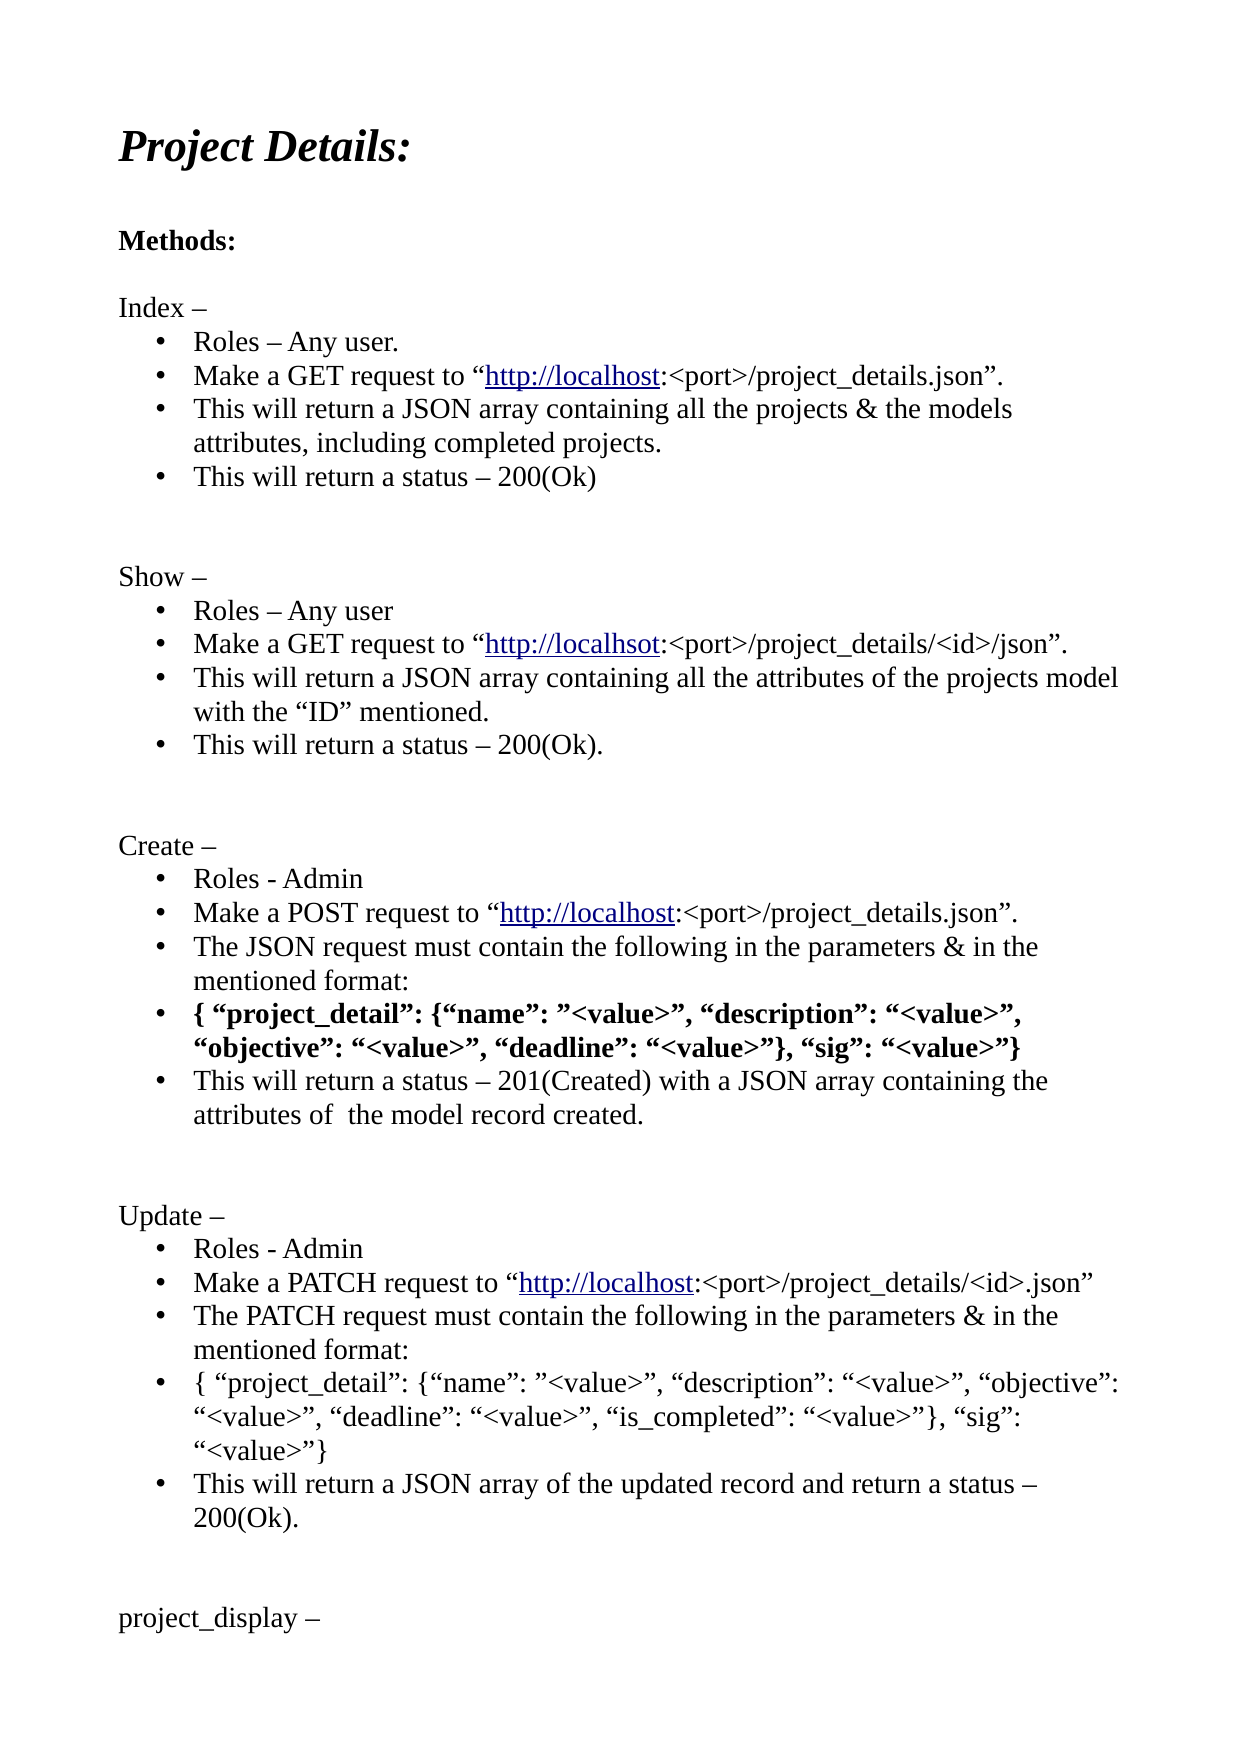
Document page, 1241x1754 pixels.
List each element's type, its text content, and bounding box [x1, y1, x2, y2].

text project_display – [118, 1601, 1122, 1634]
list This will return a status – 200(Ok). [156, 727, 1122, 761]
text Methods: [118, 223, 1122, 257]
text Project Details: [118, 118, 1122, 171]
list This will return a status – 201(Created) with a JSON array containing the attributes of the model record created. [156, 1063, 1122, 1131]
list Make a POST request to “http://localhost:<port>/project_details.json”. [156, 895, 1122, 929]
list { “project_detail”: {“name”: ”<value>”, “description”: “<value>”, “objective”: “<value>”, “deadline”: “<value>”}, “sig”: “<value>”} [156, 996, 1122, 1063]
list This will return a status – 200(Ok) [156, 459, 1122, 492]
list Roles – Any user [156, 593, 1122, 627]
text Index – [118, 291, 1122, 324]
list This will return a JSON array containing all the attributes of the projects model with the “ID” mentioned. [156, 660, 1122, 727]
list The JSON request must contain the following in the parameters & in the mentioned format: [156, 929, 1122, 996]
text Show – [118, 559, 1122, 593]
list Roles - Admin [156, 862, 1122, 895]
list Make a PATCH request to “http://localhost:<port>/project_details/<id>.json” [156, 1265, 1122, 1298]
list { “project_detail”: {“name”: ”<value>”, “description”: “<value>”, “objective”: “<value>”, “deadline”: “<value>”, “is_completed”: “<value>”}, “sig”: “<value>”} [156, 1366, 1122, 1466]
list This will return a JSON array containing all the projects & the models attributes, including completed projects. [156, 391, 1122, 459]
list Roles - Admin [156, 1231, 1122, 1265]
list Make a GET request to “http://localhost:<port>/project_details.json”. [156, 358, 1122, 391]
list Roles – Any user. [156, 324, 1122, 358]
text Create – [118, 828, 1122, 862]
text Update – [118, 1198, 1122, 1231]
list Make a GET request to “http://localhsot:<port>/project_details/<id>/json”. [156, 627, 1122, 660]
list This will return a JSON array of the updated record and return a status – 200(Ok). [156, 1466, 1122, 1533]
list The PATCH request must contain the following in the parameters & in the mentioned format: [156, 1298, 1122, 1366]
